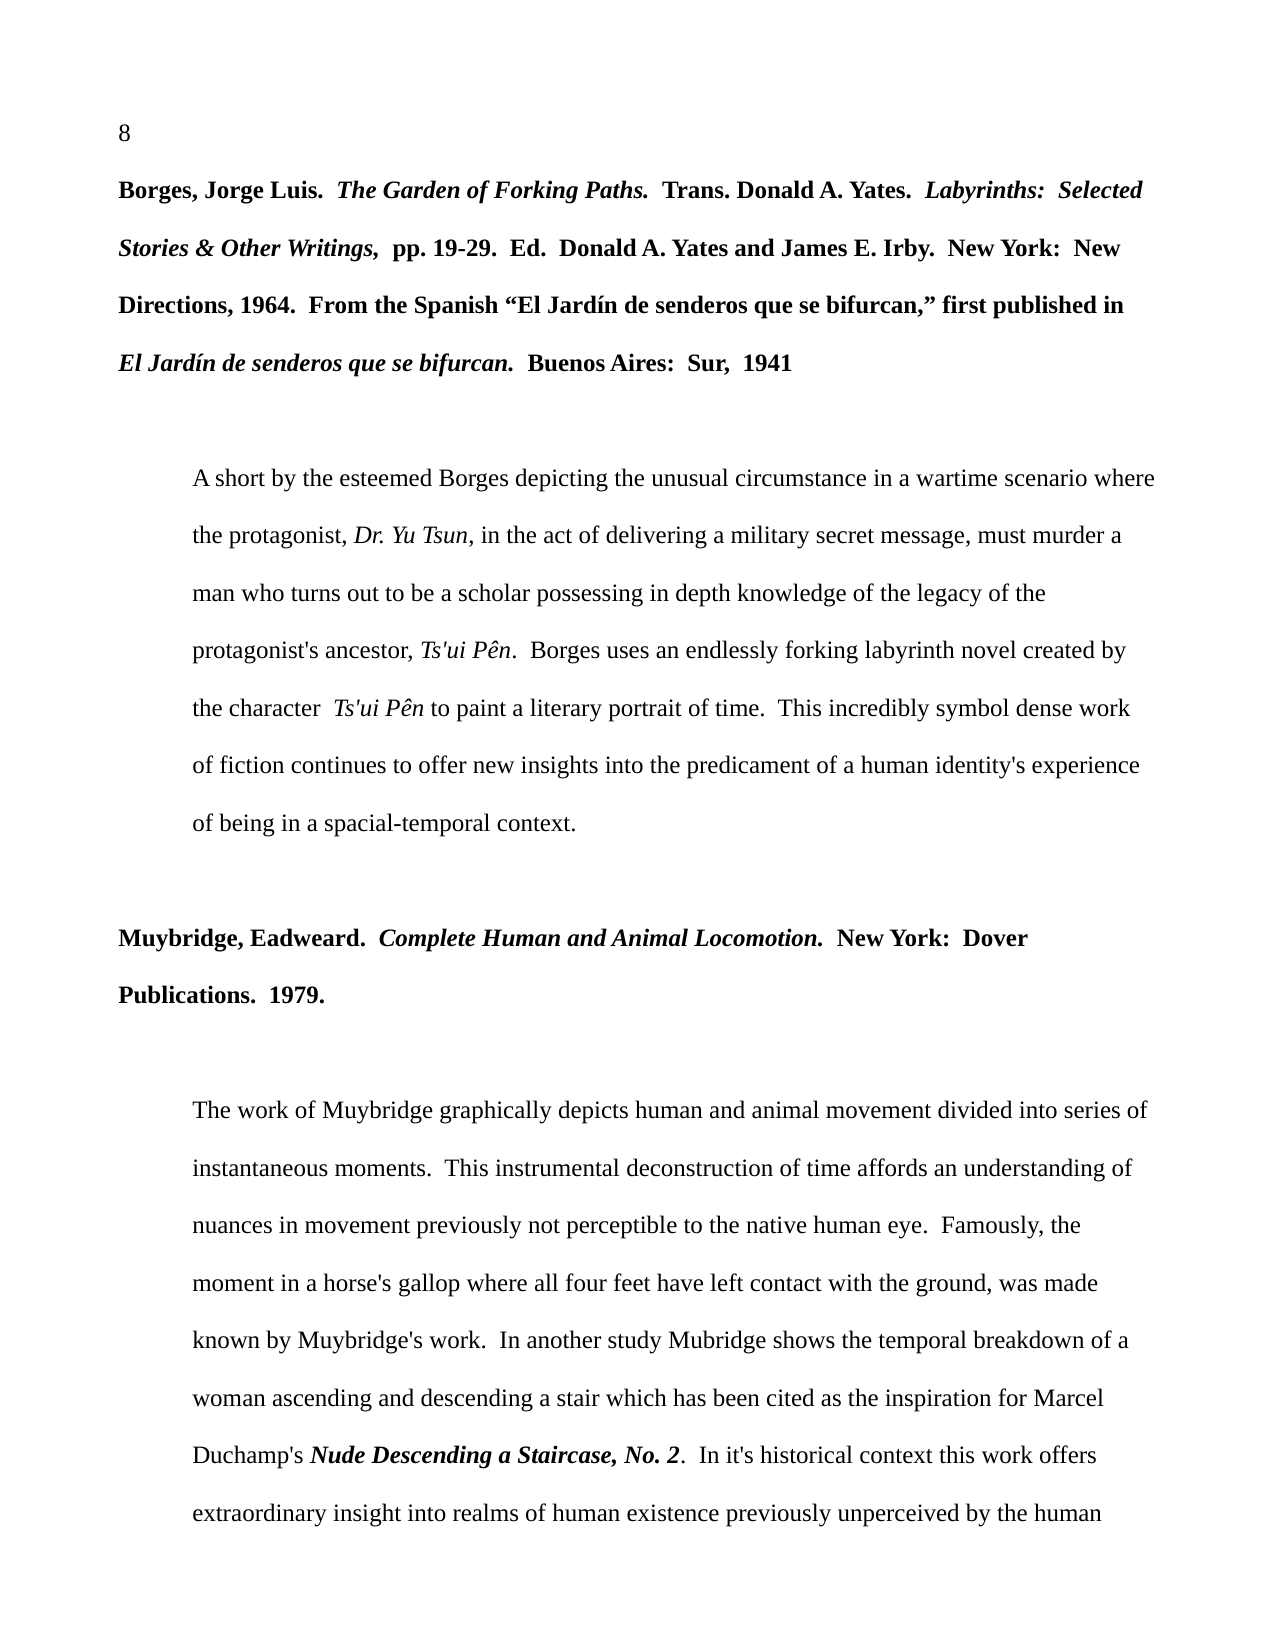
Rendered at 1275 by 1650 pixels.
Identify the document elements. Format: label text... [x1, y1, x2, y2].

text The work of Muybridge graphically depicts human and animal movement divided into series of instantaneous moments. This instrumental deconstruction of time affords an understanding of nuances in movement previously not perceptible to the native human eye. Famously, the moment in a horse's gallop where all four feet have left contact with the ground, was made known by Muybridge's work. In another study Mubridge shows the temporal breakdown of a woman ascending and descending a stair which has been cited as the inspiration for Marcel Duchamp's Nude Descending a Staircase, No. 2. In it's historical context this work offers extraordinary insight into realms of human existence previously unperceived by the human [192, 1096, 1157, 1527]
text Muybridge, Eadweard. Complete Human and Animal Locomotion. New York: Dover Publications. 1979. [118, 923, 1157, 1009]
text Borges, Jorge Luis. The Garden of Forking Paths. Trans. Donald A. Yates. Labyrinths: Selected Stories & Other Writings, pp. 19-29. Ed. Donald A. Yates and James E. Irby. New York: New Directions, 1964. From the Spanish “El Jardín de senderos que se bifurcan,” first published in El Jardín de senderos que se bifurcan. Buenos Aires: Sur, 1941 [118, 176, 1157, 377]
text A short by the esteemed Borges depicting the unusual circumstance in a wartime scenario where the protagonist, Dr. Yu Tsun, in the act of delivering a military secret message, must murder a man who turns out to be a scholar possessing in depth knowledge of the legacy of the protagonist's ancestor, Ts'ui Pên. Borges uses an endlessly forking labyrinth novel created by the character Ts'ui Pên to paint a literary portrait of time. This incredibly symbol dense work of fiction continues to offer new insights into the predicament of a human identity's experience of being in a spacial-temporal context. [192, 463, 1157, 837]
text 8 [118, 118, 1157, 147]
